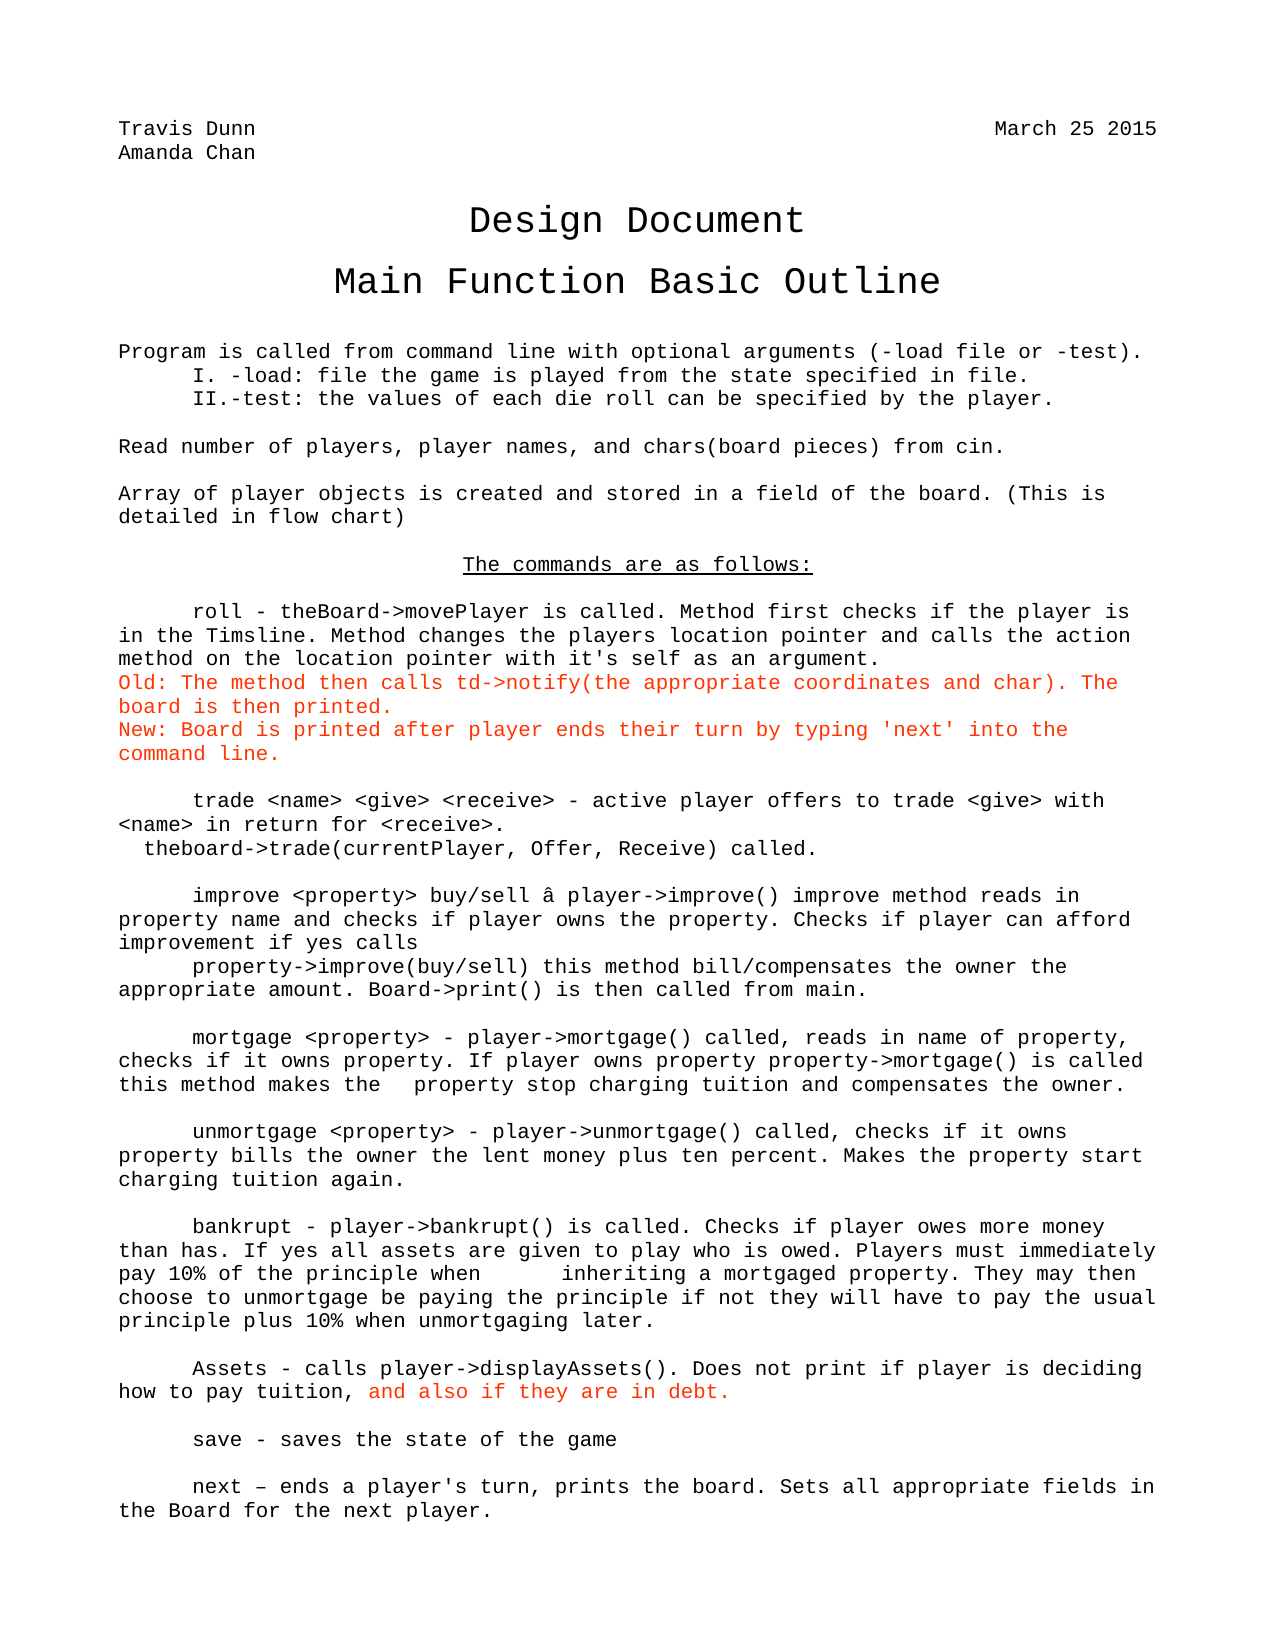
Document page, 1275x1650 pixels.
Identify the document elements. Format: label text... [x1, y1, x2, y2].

text Read number of players, player names, and chars(board pieces) from cin. [118, 436, 1157, 459]
subtitle Main Function Basic Outline [118, 262, 1157, 305]
text Array of player objects is created and stored in a field of the board. (This is detailed in flow chart) [118, 483, 1157, 530]
text next – ends a player's turn, prints the board. Sets all appropriate fields in the Board for the next player. [118, 1476, 1157, 1523]
text The commands are as follows: [118, 554, 1157, 577]
text save - saves the state of the game [118, 1429, 1157, 1452]
text New: Board is printed after player ends their turn by typing 'next' into the command line. [118, 719, 1157, 767]
text mortgage <property> - player->mortgage() called, reads in name of property, checks if it owns property. If player owns property property->mortgage() is called this method makes the property stop charging tuition and compensates the owner. [118, 1027, 1157, 1098]
text unmortgage <property> - player->unmortgage() called, checks if it owns property bills the owner the lent money plus ten percent. Makes the property start charging tuition again. [118, 1121, 1157, 1192]
text improve <property> buy/sell â player->improve() improve method reads in property name and checks if player owns the property. Checks if player can afford improvement if yes calls [118, 885, 1157, 956]
text theboard->trade(currentPlayer, Offer, Receive) called. [118, 838, 1157, 861]
text Assets - calls player->displayAssets(). Does not print if player is deciding how to pay tuition, and also if they are in debt. [118, 1358, 1157, 1405]
text II.-test: the values of each die roll can be specified by the player. [118, 388, 1157, 412]
text Old: The method then calls td->notify(the appropriate coordinates and char). The board is then printed. [118, 672, 1157, 719]
text roll - theBoard->movePlayer is called. Method first checks if the player is in the Timsline. Method changes the players location pointer and calls the action method on the location pointer with it's self as an argument. [118, 601, 1157, 672]
text I. -load: file the game is played from the state specified in file. [118, 365, 1157, 388]
subtitle Design Document [118, 201, 1157, 244]
text bankrupt - player->bankrupt() is called. Checks if player owes more money than has. If yes all assets are given to play who is owed. Players must immediately pay 10% of the principle when inheriting a mortgaged property. They may then choose to unmortgage be paying the principle if not they will have to pay the usual principle plus 10% when unmortgaging later. [118, 1216, 1157, 1334]
text Program is called from command line with optional arguments (-load file or -test). [118, 341, 1157, 365]
text property->improve(buy/sell) this method bill/compensates the owner the appropriate amount. Board->print() is then called from main. [118, 956, 1157, 1003]
text trade <name> <give> <receive> - active player offers to trade <give> with <name> in return for <receive>. [118, 790, 1157, 838]
